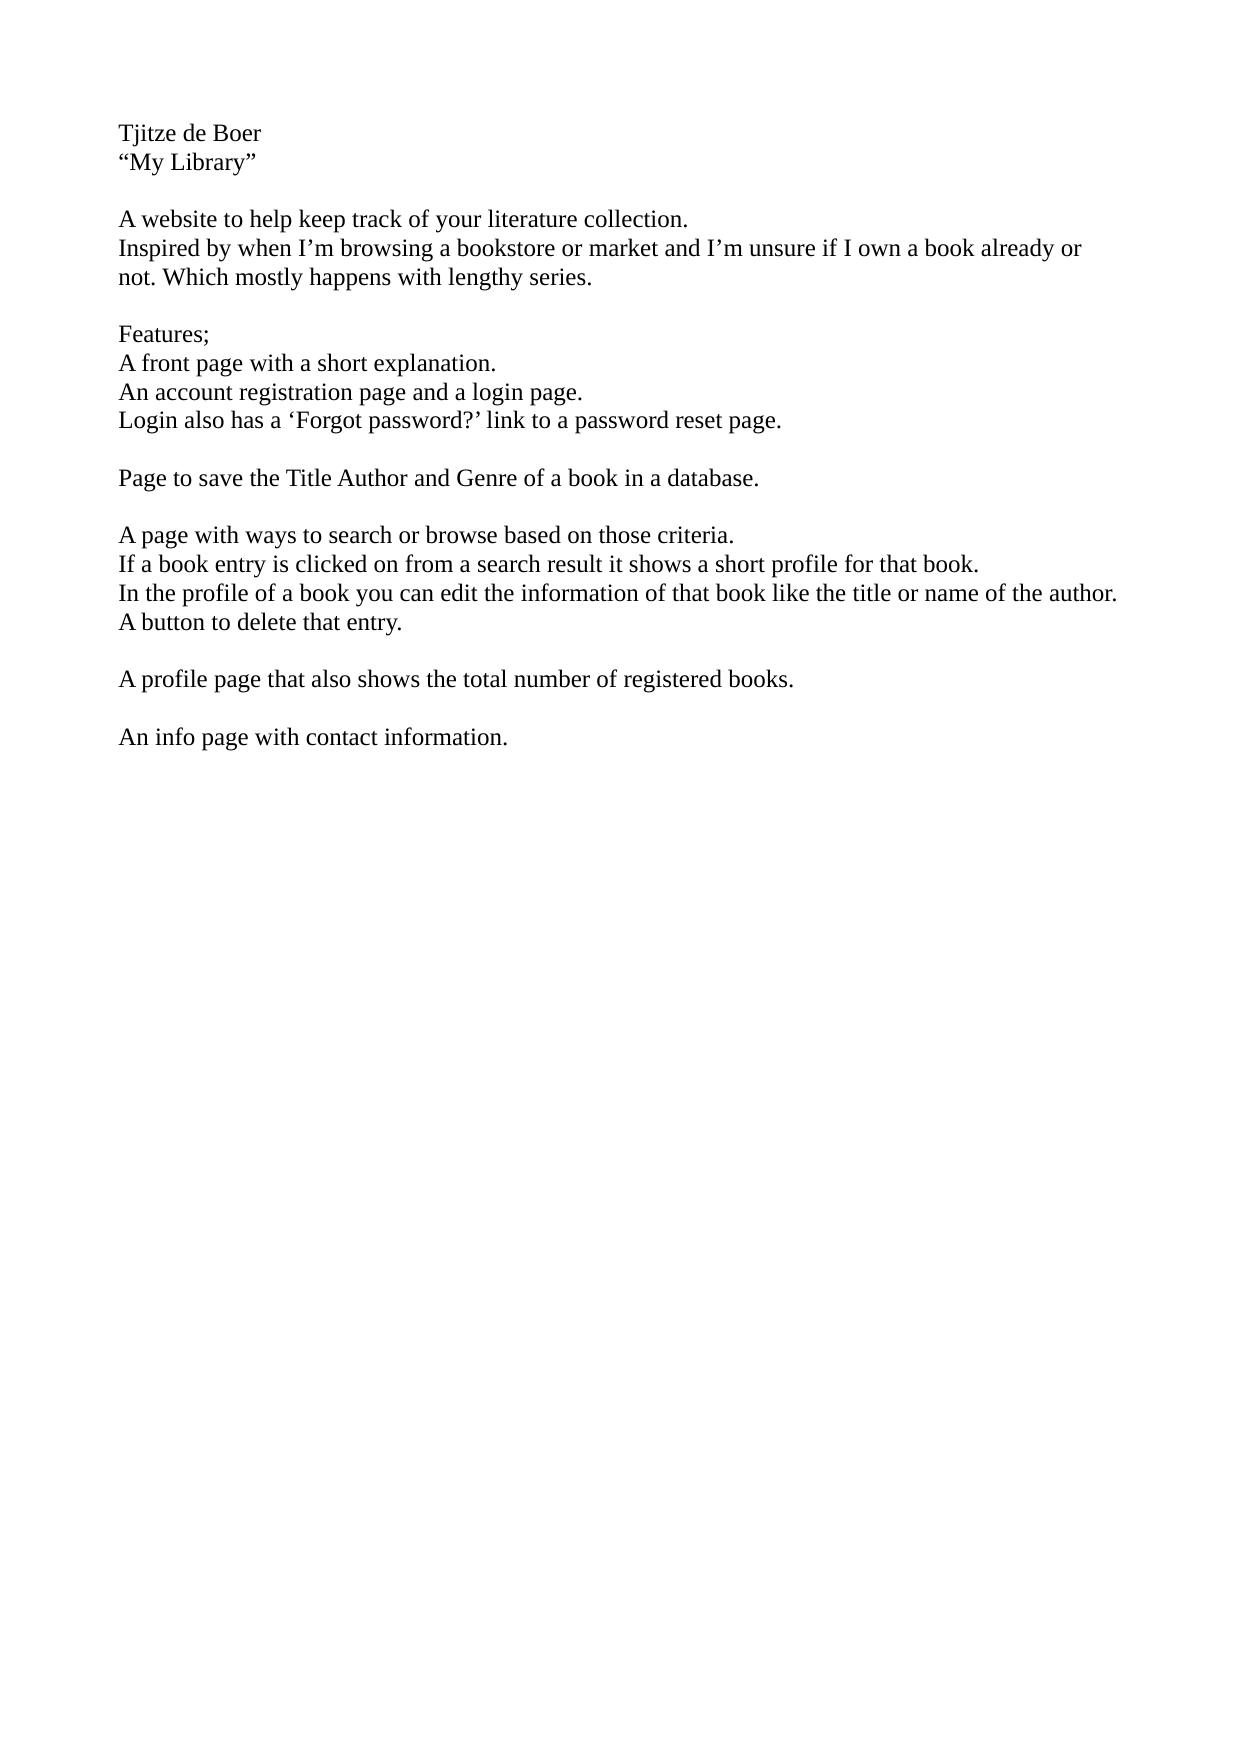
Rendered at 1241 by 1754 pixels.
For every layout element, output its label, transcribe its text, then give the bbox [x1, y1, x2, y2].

text Features; [118, 319, 1122, 348]
text “My Library” [118, 147, 1122, 176]
text A front page with a short explanation. [118, 348, 1122, 377]
text Login also has a ‘Forgot password?’ link to a password reset page. [118, 406, 1122, 434]
text A button to delete that entry. [118, 607, 1122, 636]
text An info page with contact information. [118, 722, 1122, 751]
text A profile page that also shows the total number of registered books. [118, 664, 1122, 693]
text In the profile of a book you can edit the information of that book like the title or name of the author. [118, 578, 1122, 607]
text Inspired by when I’m browsing a bookstore or market and I’m unsure if I own a book already or not. Which mostly happens with lengthy series. [118, 233, 1122, 291]
text A page with ways to search or browse based on those criteria. [118, 521, 1122, 549]
text Page to save the Title Author and Genre of a book in a database. [118, 463, 1122, 492]
text If a book entry is clicked on from a search result it shows a short profile for that book. [118, 549, 1122, 578]
text Tjitze de Boer [118, 118, 1122, 147]
text A website to help keep track of your literature collection. [118, 204, 1122, 233]
text An account registration page and a login page. [118, 377, 1122, 406]
